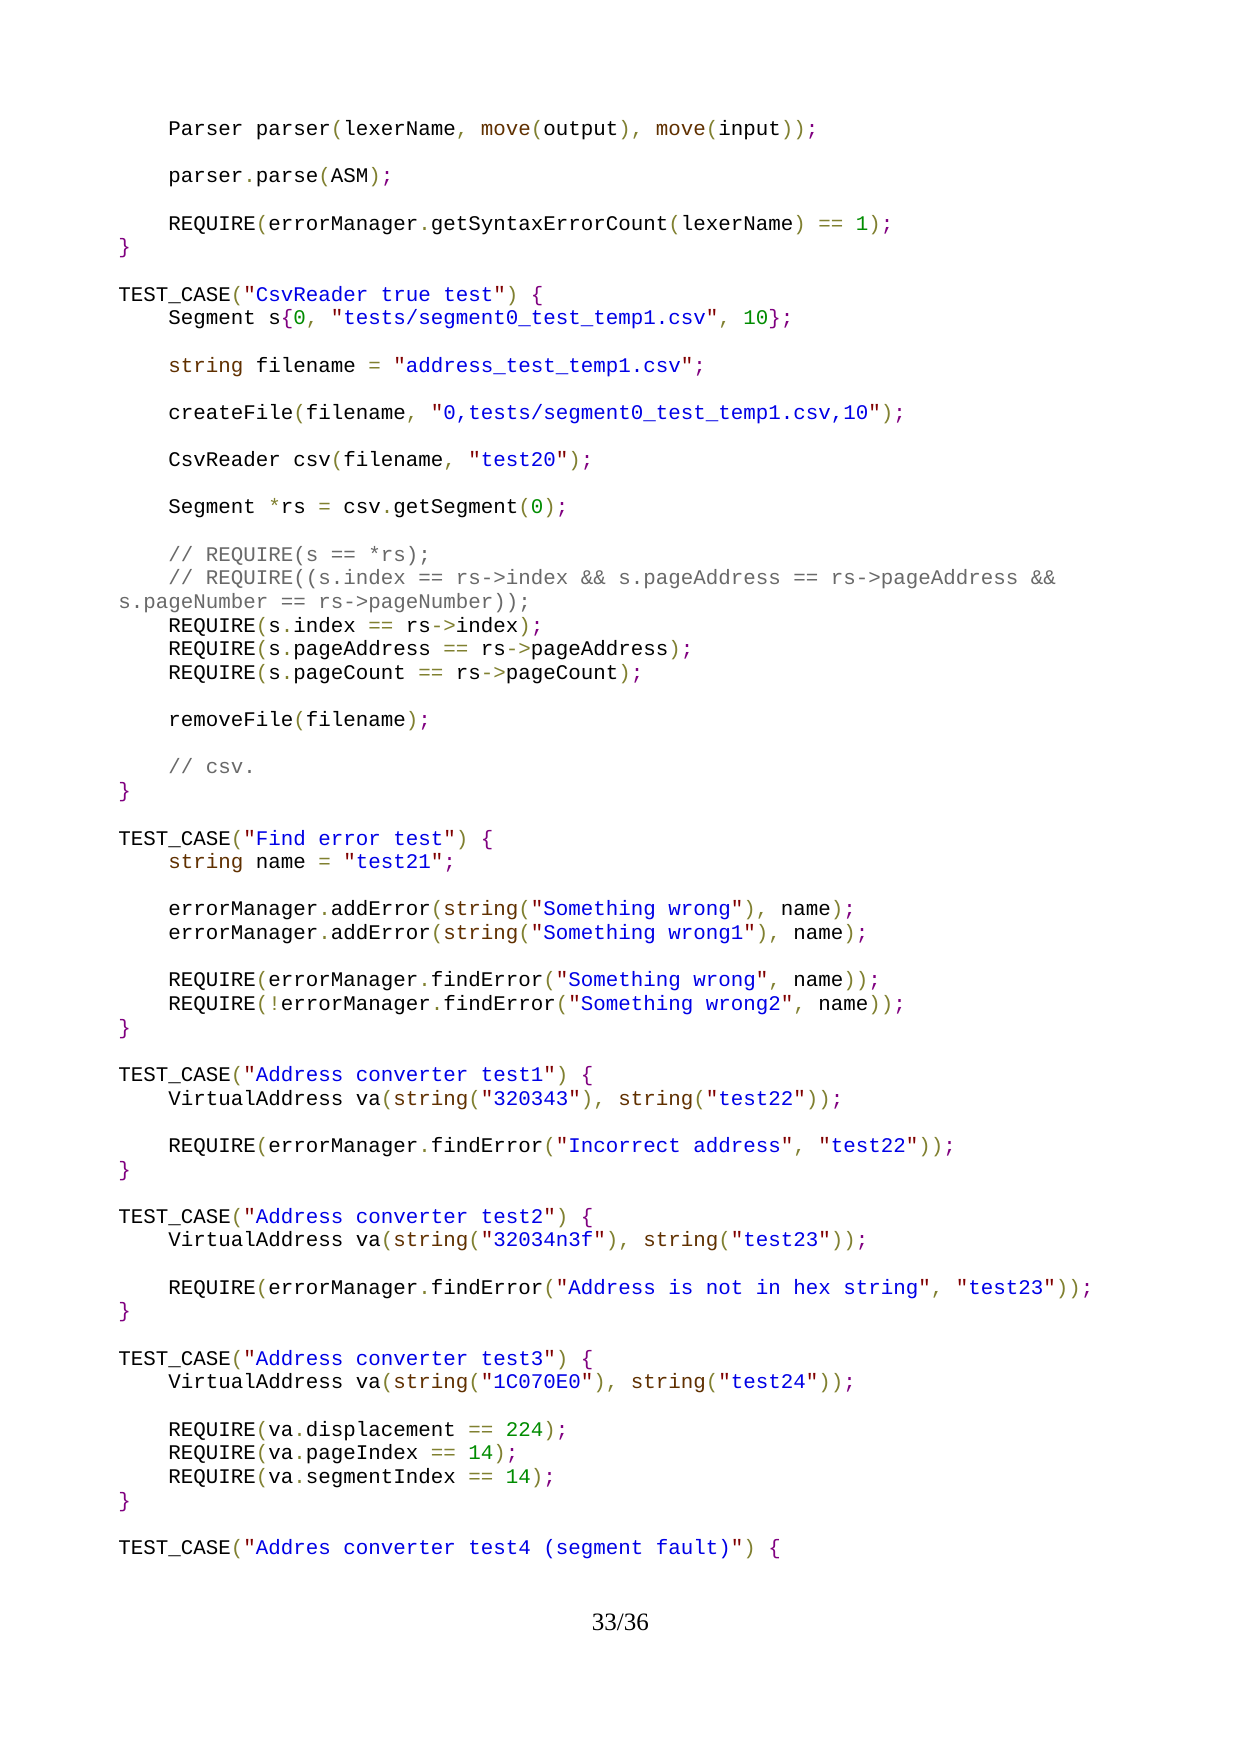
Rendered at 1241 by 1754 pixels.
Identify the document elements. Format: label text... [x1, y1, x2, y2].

text REQUIRE(s.pageAddress == rs->pageAddress); [118, 638, 1122, 662]
text string filename = "address_test_temp1.csv"; [118, 354, 1122, 378]
text } [118, 1489, 1122, 1513]
text CsvReader csv(filename, "test20"); [118, 449, 1122, 473]
text REQUIRE(va.displacement == 224); [118, 1419, 1122, 1442]
text VirtualAddress va(string("32034n3f"), string("test23")); [118, 1229, 1122, 1253]
text } [118, 1300, 1122, 1324]
text Parser parser(lexerName, move(output), move(input)); [118, 118, 1122, 142]
text parser.parse(ASM); [118, 165, 1122, 189]
text VirtualAddress va(string("1C070E0"), string("test24")); [118, 1371, 1122, 1395]
text REQUIRE(s.pageCount == rs->pageCount); [118, 662, 1122, 686]
text TEST_CASE("Address converter test1") { [118, 1064, 1122, 1088]
text REQUIRE(errorManager.getSyntaxErrorCount(lexerName) == 1); [118, 213, 1122, 236]
text } [118, 1158, 1122, 1182]
text TEST_CASE("CsvReader true test") { [118, 284, 1122, 307]
text // REQUIRE((s.index == rs->index && s.pageAddress == rs->pageAddress && s.pageNumber == rs->pageNumber)); [118, 567, 1122, 615]
text TEST_CASE("Find error test") { [118, 827, 1122, 851]
text REQUIRE(va.pageIndex == 14); [118, 1442, 1122, 1466]
text REQUIRE(!errorManager.findError("Something wrong2", name)); [118, 993, 1122, 1017]
text REQUIRE(errorManager.findError("Address is not in hex string", "test23")); [118, 1277, 1122, 1300]
text removeFile(filename); [118, 709, 1122, 733]
text } [118, 236, 1122, 260]
text VirtualAddress va(string("320343"), string("test22")); [118, 1088, 1122, 1111]
text Segment s{0, "tests/segment0_test_temp1.csv", 10}; [118, 307, 1122, 331]
text REQUIRE(s.index == rs->index); [118, 615, 1122, 638]
text REQUIRE(errorManager.findError("Something wrong", name)); [118, 969, 1122, 993]
text string name = "test21"; [118, 851, 1122, 875]
text // csv. [118, 757, 1122, 780]
text TEST_CASE("Address converter test2") { [118, 1206, 1122, 1229]
text REQUIRE(errorManager.findError("Incorrect address", "test22")); [118, 1135, 1122, 1158]
text errorManager.addError(string("Something wrong"), name); [118, 898, 1122, 922]
text createFile(filename, "0,tests/segment0_test_temp1.csv,10"); [118, 402, 1122, 426]
text TEST_CASE("Addres converter test4 (segment fault)") { [118, 1537, 1122, 1561]
text // REQUIRE(s == *rs); [118, 544, 1122, 567]
text REQUIRE(va.segmentIndex == 14); [118, 1466, 1122, 1489]
text Segment *rs = csv.getSegment(0); [118, 496, 1122, 520]
text TEST_CASE("Address converter test3") { [118, 1348, 1122, 1371]
text errorManager.addError(string("Something wrong1"), name); [118, 922, 1122, 946]
text } [118, 1017, 1122, 1040]
text } [118, 780, 1122, 804]
